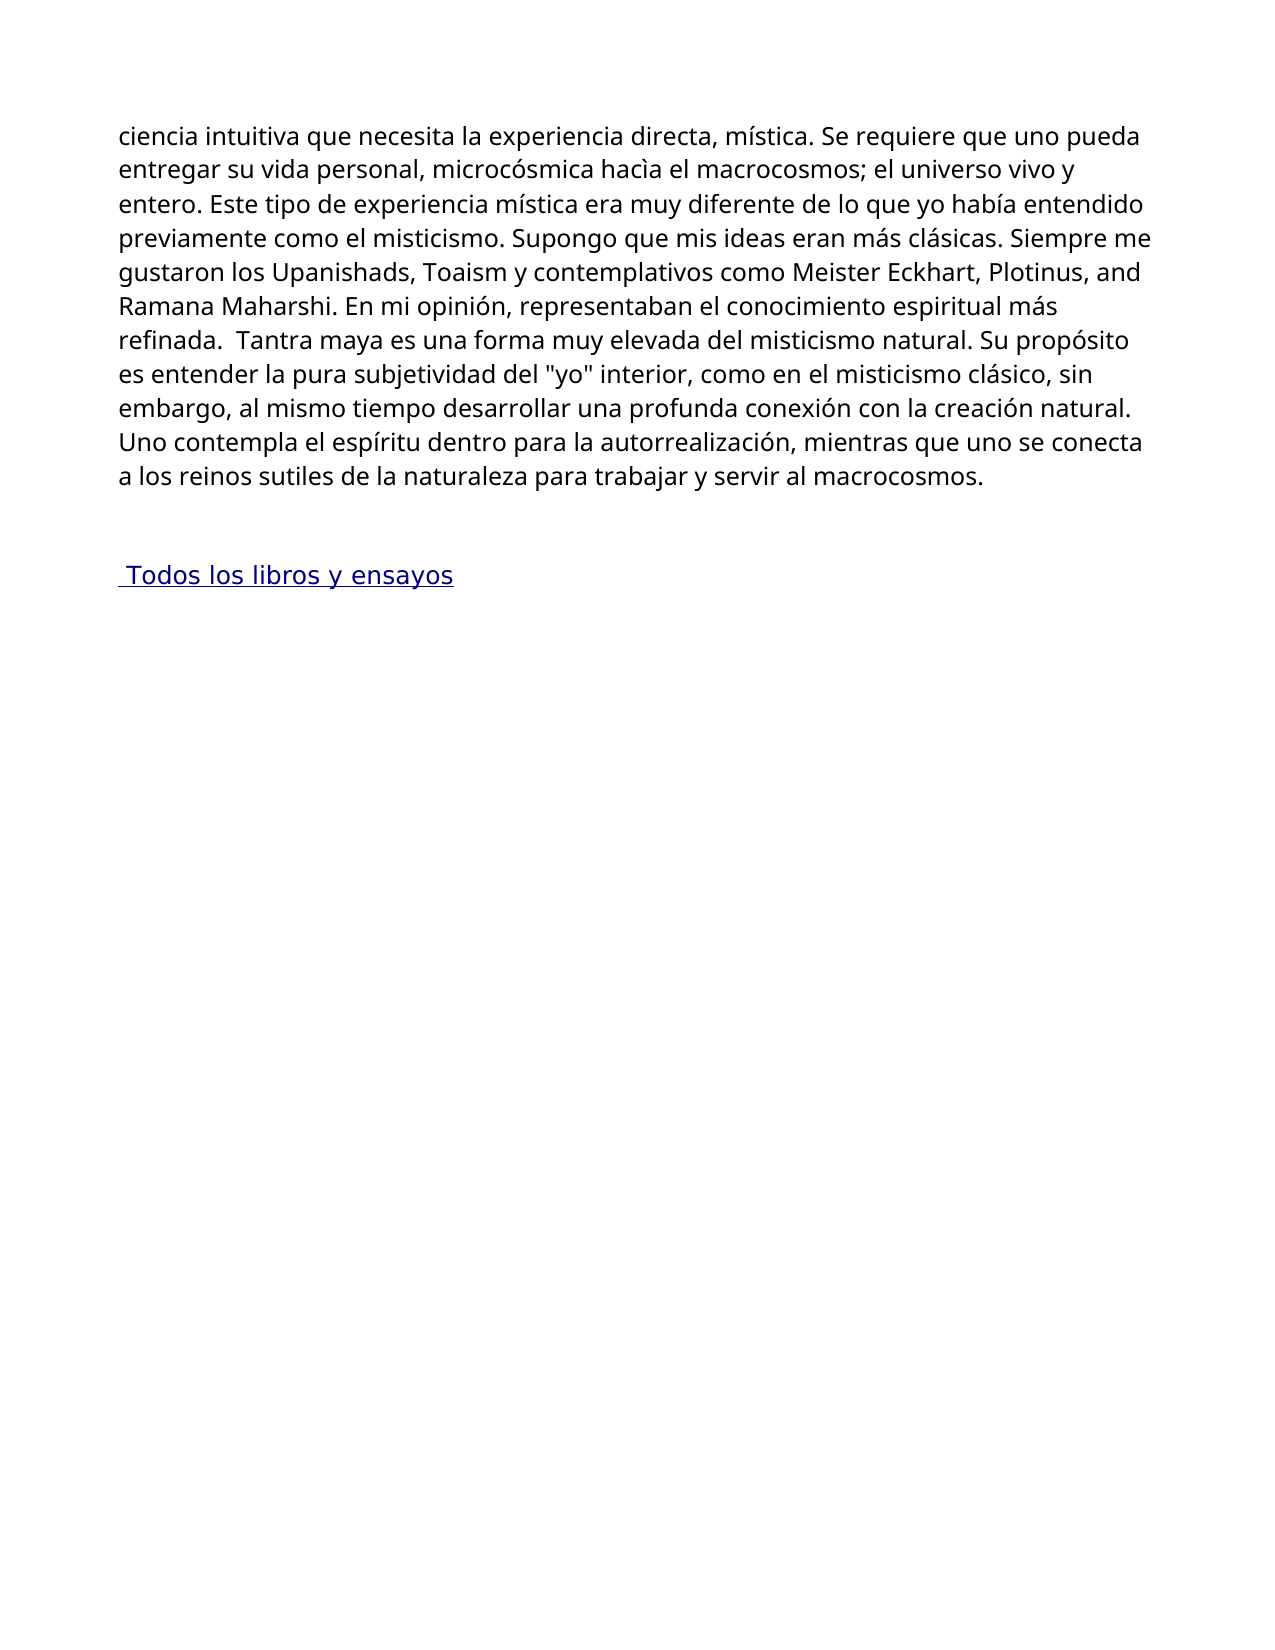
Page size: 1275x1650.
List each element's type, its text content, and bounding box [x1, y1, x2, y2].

text ciencia intuitiva que necesita la experiencia directa, mística. Se requiere que uno pueda entregar su vida personal, microcósmica hacìa el macrocosmos; el universo vivo y entero. Este tipo de experiencia mística era muy diferente de lo que yo había entendido previamente como el misticismo. Supongo que mis ideas eran más clásicas. Siempre me gustaron los Upanishads, Toaism y contemplativos como Meister Eckhart, Plotinus, and Ramana Maharshi. En mi opinión, representaban el conocimiento espiritual más refinada. Tantra maya es una forma muy elevada del misticismo natural. Su propósito es entender la pura subjetividad del "yo" interior, como en el misticismo clásico, sin embargo, al mismo tiempo desarrollar una profunda conexión con la creación natural. Uno contempla el espíritu dentro para la autorrealización, mientras que uno se conecta a los reinos sutiles de la naturaleza para trabajar y servir al macrocosmos. [118, 118, 1157, 493]
text Todos los libros y ensayos [118, 561, 1157, 590]
